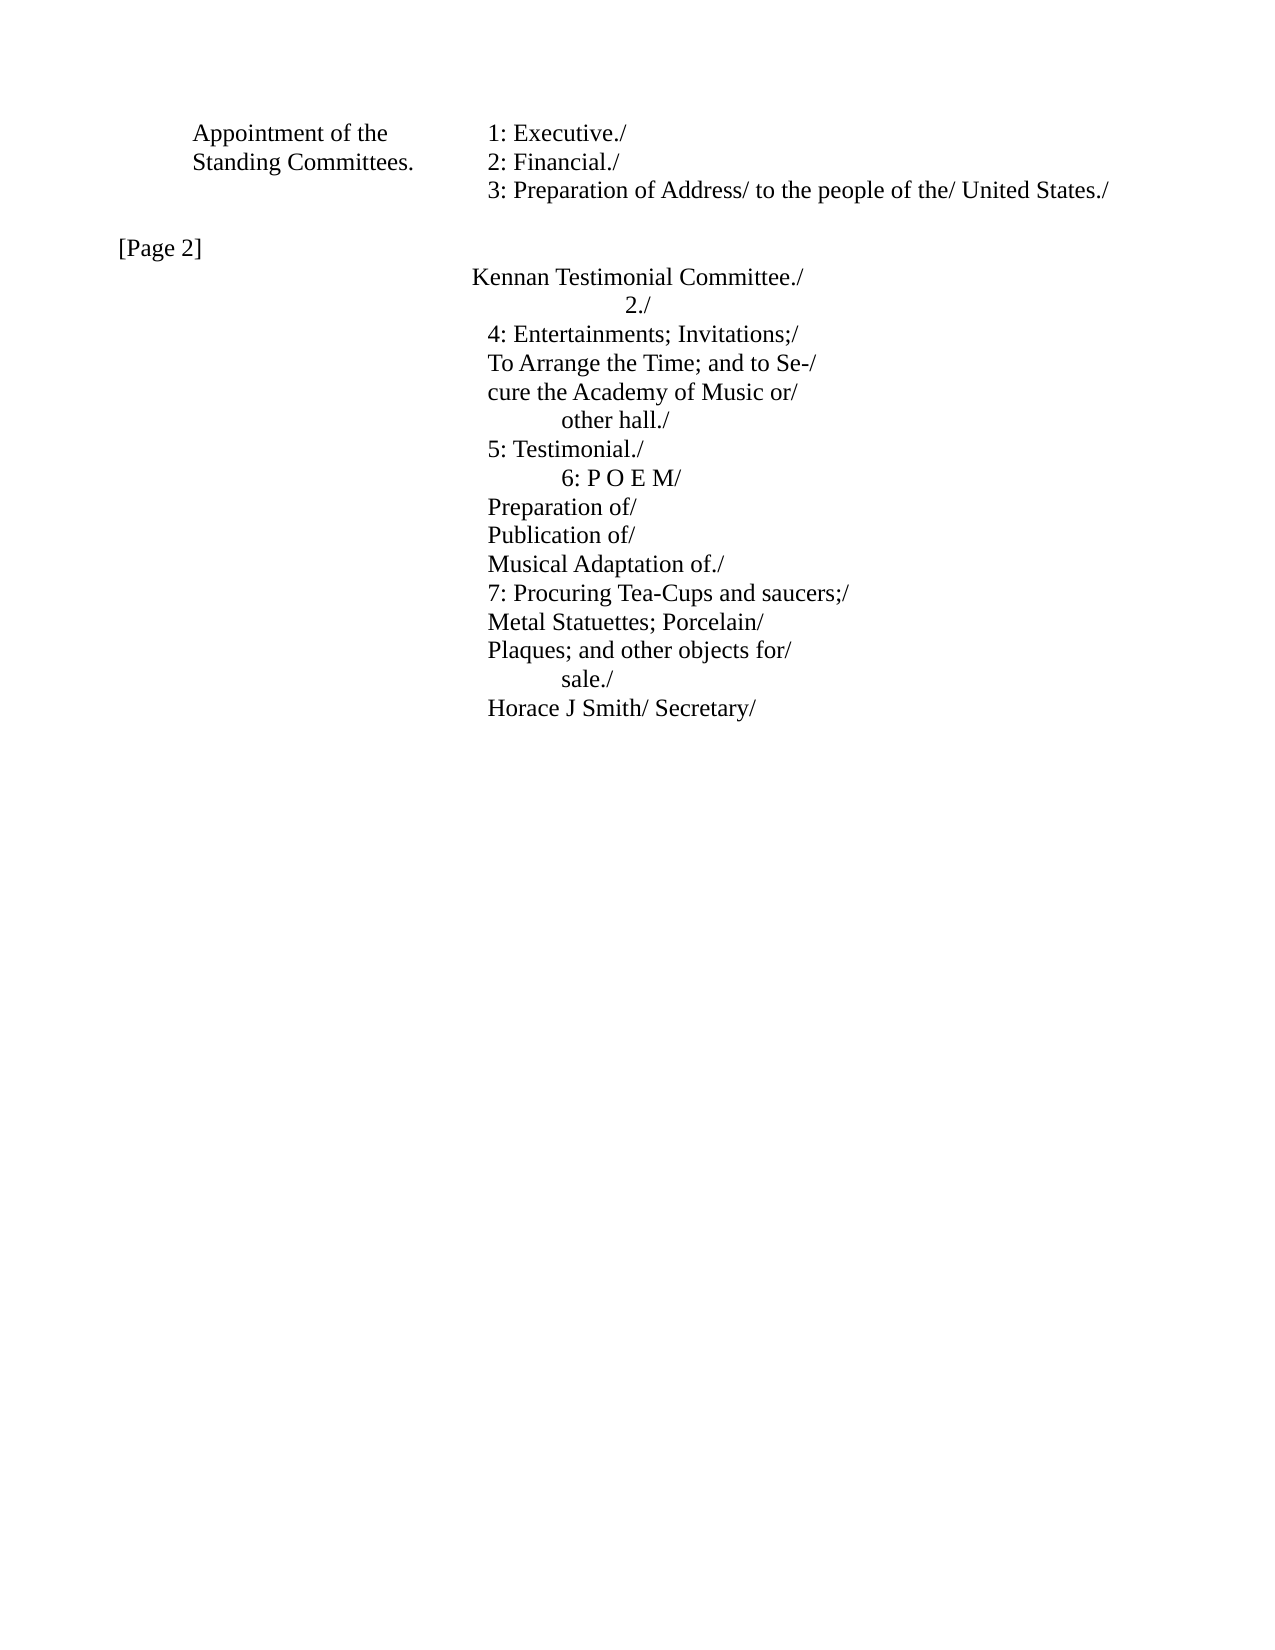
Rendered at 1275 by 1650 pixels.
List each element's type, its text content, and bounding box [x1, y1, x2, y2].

text Standing Committees. 2: Financial./ [118, 147, 1157, 176]
text cure the Academy of Music or/ [118, 377, 1157, 406]
text 5: Testimonial./ [118, 434, 1157, 463]
text [Page 2] [118, 233, 1157, 262]
text sale./ [118, 664, 1157, 693]
text 2./ [118, 291, 1157, 319]
text Plaques; and other objects for/ [118, 636, 1157, 664]
text Metal Statuettes; Porcelain/ [118, 607, 1157, 636]
text 3: Preparation of Address/ to the people of the/ United States./ [118, 176, 1157, 204]
text 4: Entertainments; Invitations;/ To Arrange the Time; and to Se-/ [118, 319, 1157, 377]
text 6: P O E M/ [118, 463, 1157, 492]
text Horace J Smith/ Secretary/ [118, 693, 1157, 722]
text 7: Procuring Tea-Cups and saucers;/ [118, 578, 1157, 607]
text Appointment of the 1: Executive./ [118, 118, 1157, 147]
text Musical Adaptation of./ [118, 549, 1157, 578]
text Preparation of/ [118, 492, 1157, 521]
text Publication of/ [118, 521, 1157, 549]
text other hall./ [118, 406, 1157, 434]
text Kennan Testimonial Committee./ [118, 262, 1157, 291]
